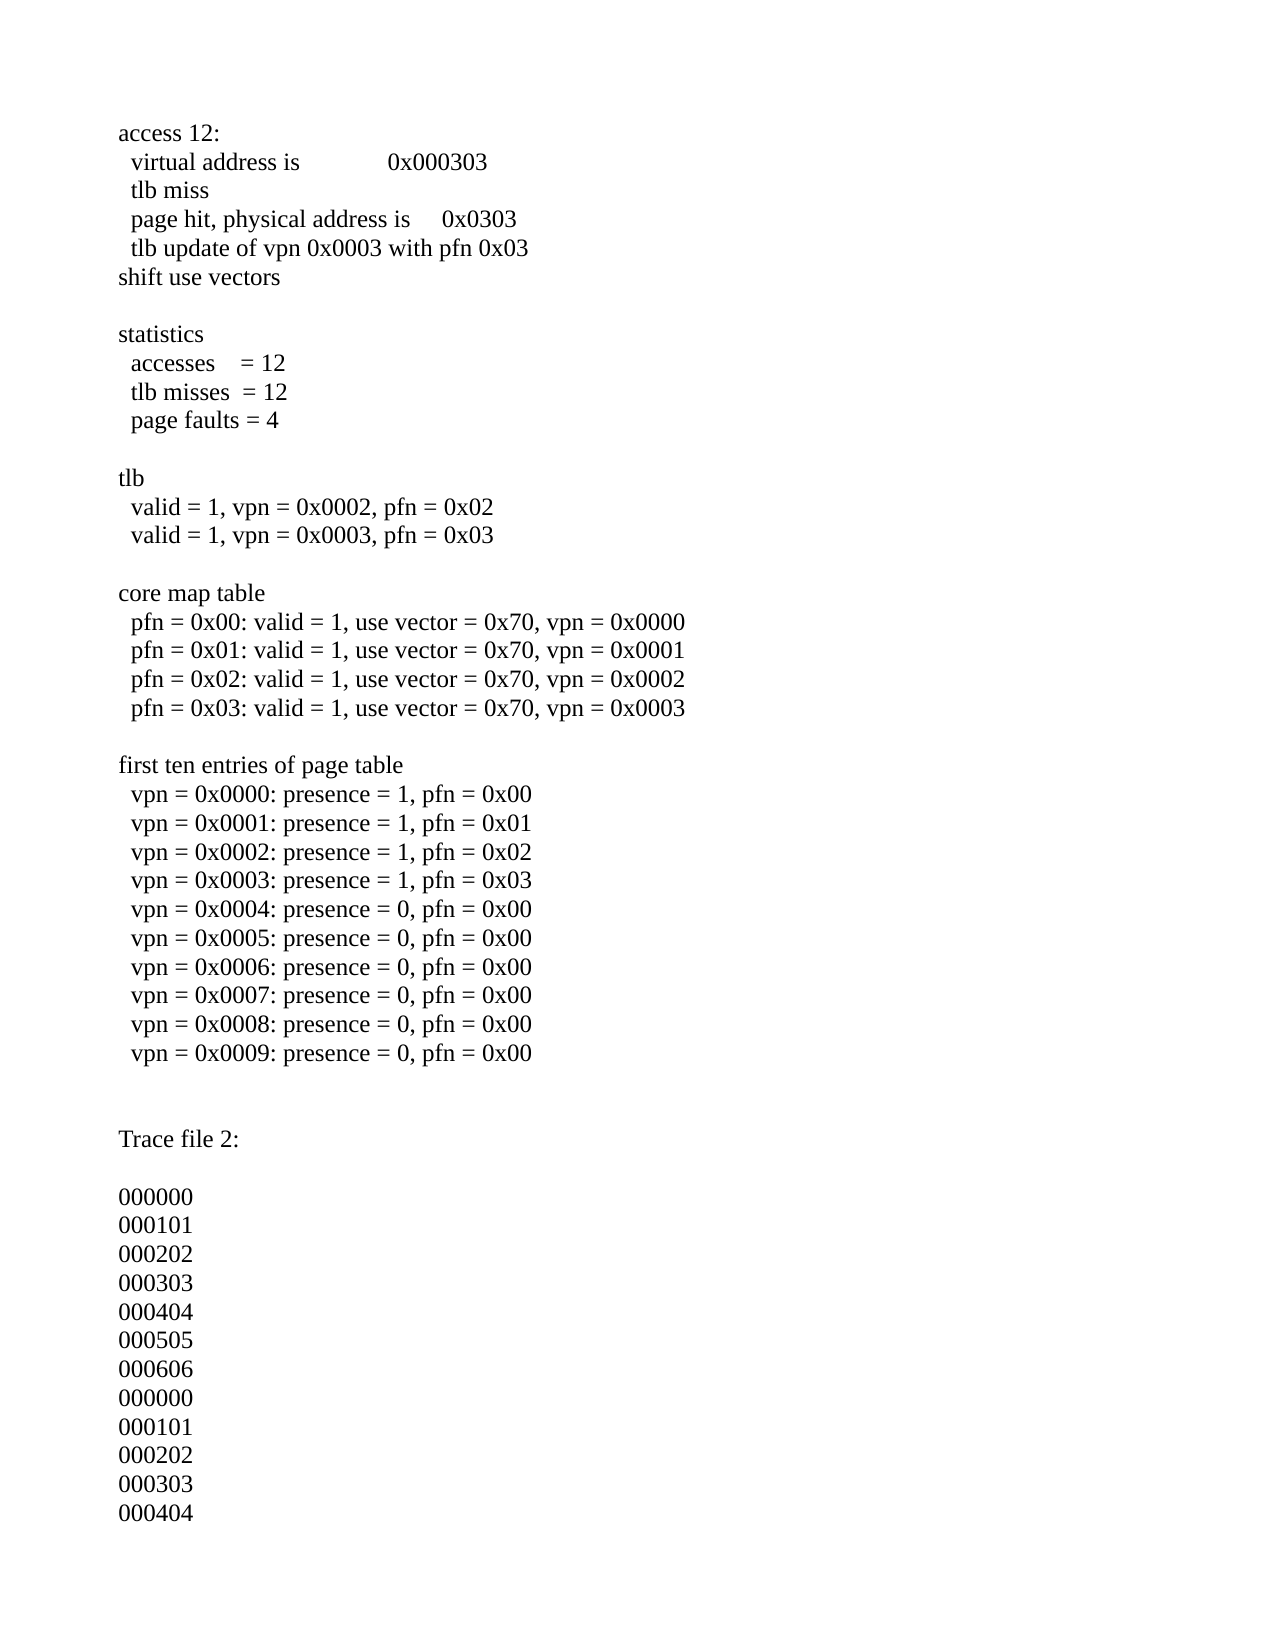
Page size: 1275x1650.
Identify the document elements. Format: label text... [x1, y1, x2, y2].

text 000101 [118, 1211, 1157, 1239]
text pfn = 0x01: valid = 1, use vector = 0x70, vpn = 0x0001 [118, 636, 1157, 664]
text 000505 [118, 1326, 1157, 1354]
text core map table [118, 578, 1157, 607]
text shift use vectors [118, 262, 1157, 291]
text page hit, physical address is 0x0303 [118, 204, 1157, 233]
text vpn = 0x0000: presence = 1, pfn = 0x00 [118, 779, 1157, 808]
text vpn = 0x0004: presence = 0, pfn = 0x00 [118, 894, 1157, 923]
text vpn = 0x0006: presence = 0, pfn = 0x00 [118, 952, 1157, 981]
text 000202 [118, 1441, 1157, 1469]
text vpn = 0x0008: presence = 0, pfn = 0x00 [118, 1009, 1157, 1038]
text page faults = 4 [118, 406, 1157, 434]
text tlb misses = 12 [118, 377, 1157, 406]
text vpn = 0x0002: presence = 1, pfn = 0x02 [118, 837, 1157, 866]
text 000101 [118, 1412, 1157, 1441]
text Trace file 2: [118, 1124, 1157, 1153]
text 000606 [118, 1354, 1157, 1383]
text pfn = 0x03: valid = 1, use vector = 0x70, vpn = 0x0003 [118, 693, 1157, 722]
text tlb [118, 463, 1157, 492]
text 000000 [118, 1182, 1157, 1211]
text 000303 [118, 1469, 1157, 1498]
text virtual address is 0x000303 [118, 147, 1157, 176]
text vpn = 0x0003: presence = 1, pfn = 0x03 [118, 866, 1157, 894]
text 000404 [118, 1297, 1157, 1326]
text tlb miss [118, 176, 1157, 204]
text valid = 1, vpn = 0x0003, pfn = 0x03 [118, 521, 1157, 549]
text pfn = 0x02: valid = 1, use vector = 0x70, vpn = 0x0002 [118, 664, 1157, 693]
text statistics [118, 319, 1157, 348]
text accesses = 12 [118, 348, 1157, 377]
text 000202 [118, 1239, 1157, 1268]
text 000404 [118, 1498, 1157, 1527]
text vpn = 0x0005: presence = 0, pfn = 0x00 [118, 923, 1157, 952]
text tlb update of vpn 0x0003 with pfn 0x03 [118, 233, 1157, 262]
text first ten entries of page table [118, 751, 1157, 779]
text 000303 [118, 1268, 1157, 1297]
text valid = 1, vpn = 0x0002, pfn = 0x02 [118, 492, 1157, 521]
text vpn = 0x0001: presence = 1, pfn = 0x01 [118, 808, 1157, 837]
text 000000 [118, 1383, 1157, 1412]
text pfn = 0x00: valid = 1, use vector = 0x70, vpn = 0x0000 [118, 607, 1157, 636]
text vpn = 0x0007: presence = 0, pfn = 0x00 [118, 981, 1157, 1009]
text vpn = 0x0009: presence = 0, pfn = 0x00 [118, 1038, 1157, 1067]
text access 12: [118, 118, 1157, 147]
